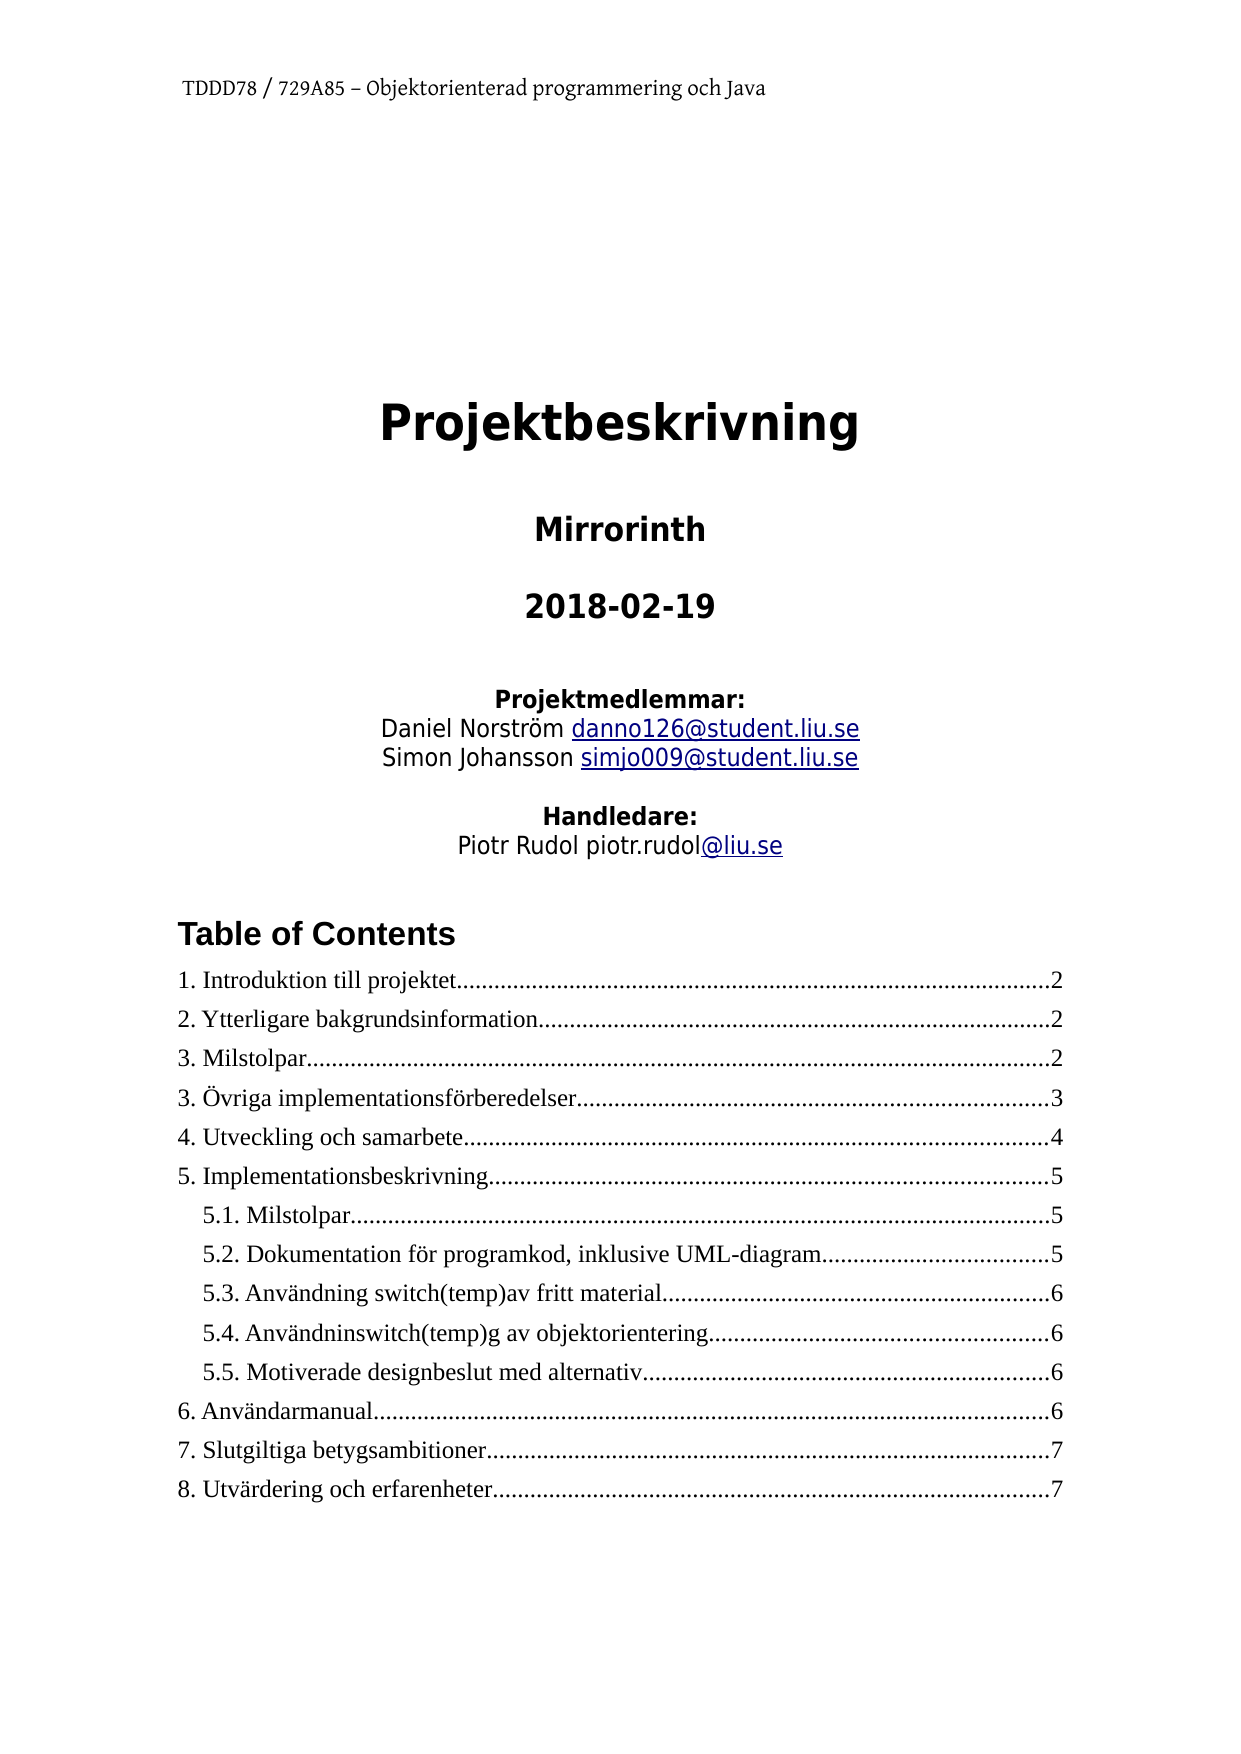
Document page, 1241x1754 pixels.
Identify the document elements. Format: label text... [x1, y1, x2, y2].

text 2018-02-19 [177, 588, 1063, 627]
text 3. Övriga implementationsförberedelser 3 [177, 1083, 1063, 1111]
text 6. Användarmanual 6 [177, 1396, 1063, 1425]
text 5.5. Motiverade designbeslut med alternativ 6 [202, 1357, 1063, 1386]
text Simon Johansson simjo009@student.liu.se [177, 743, 1063, 772]
text 5.3. Användning switch(temp)av fritt material 6 [202, 1278, 1063, 1307]
text 8. Utvärdering och erfarenheter 7 [177, 1474, 1063, 1503]
text Daniel Norström danno126@student.liu.se [177, 714, 1063, 743]
text TDDD78 / 729A85 – Objektorienterad programmering och Java [177, 75, 1063, 102]
text 5.1. Milstolpar 5 [202, 1200, 1063, 1229]
text 3. Milstolpar 2 [177, 1043, 1063, 1072]
text 1. Introduktion till projektet 2 [177, 965, 1063, 994]
text 4. Utveckling och samarbete 4 [177, 1122, 1063, 1151]
text Projektbeskrivning [177, 394, 1063, 452]
text 5.2. Dokumentation för programkod, inklusive UML-diagram 5 [202, 1239, 1063, 1268]
text 5.4. Användninswitch(temp)g av objektorientering 6 [202, 1318, 1063, 1346]
text Piotr Rudol piotr.rudol@liu.se [177, 831, 1063, 860]
text 7. Slutgiltiga betygsambitioner 7 [177, 1435, 1063, 1464]
subtitle Table of Contents [177, 914, 1063, 953]
text 5. Implementationsbeskrivning 5 [177, 1161, 1063, 1190]
text Projektmedlemmar: [177, 685, 1063, 714]
text 2. Ytterligare bakgrundsinformation 2 [177, 1004, 1063, 1033]
text Mirrorinth [177, 510, 1063, 549]
text Handledare: [177, 802, 1063, 831]
